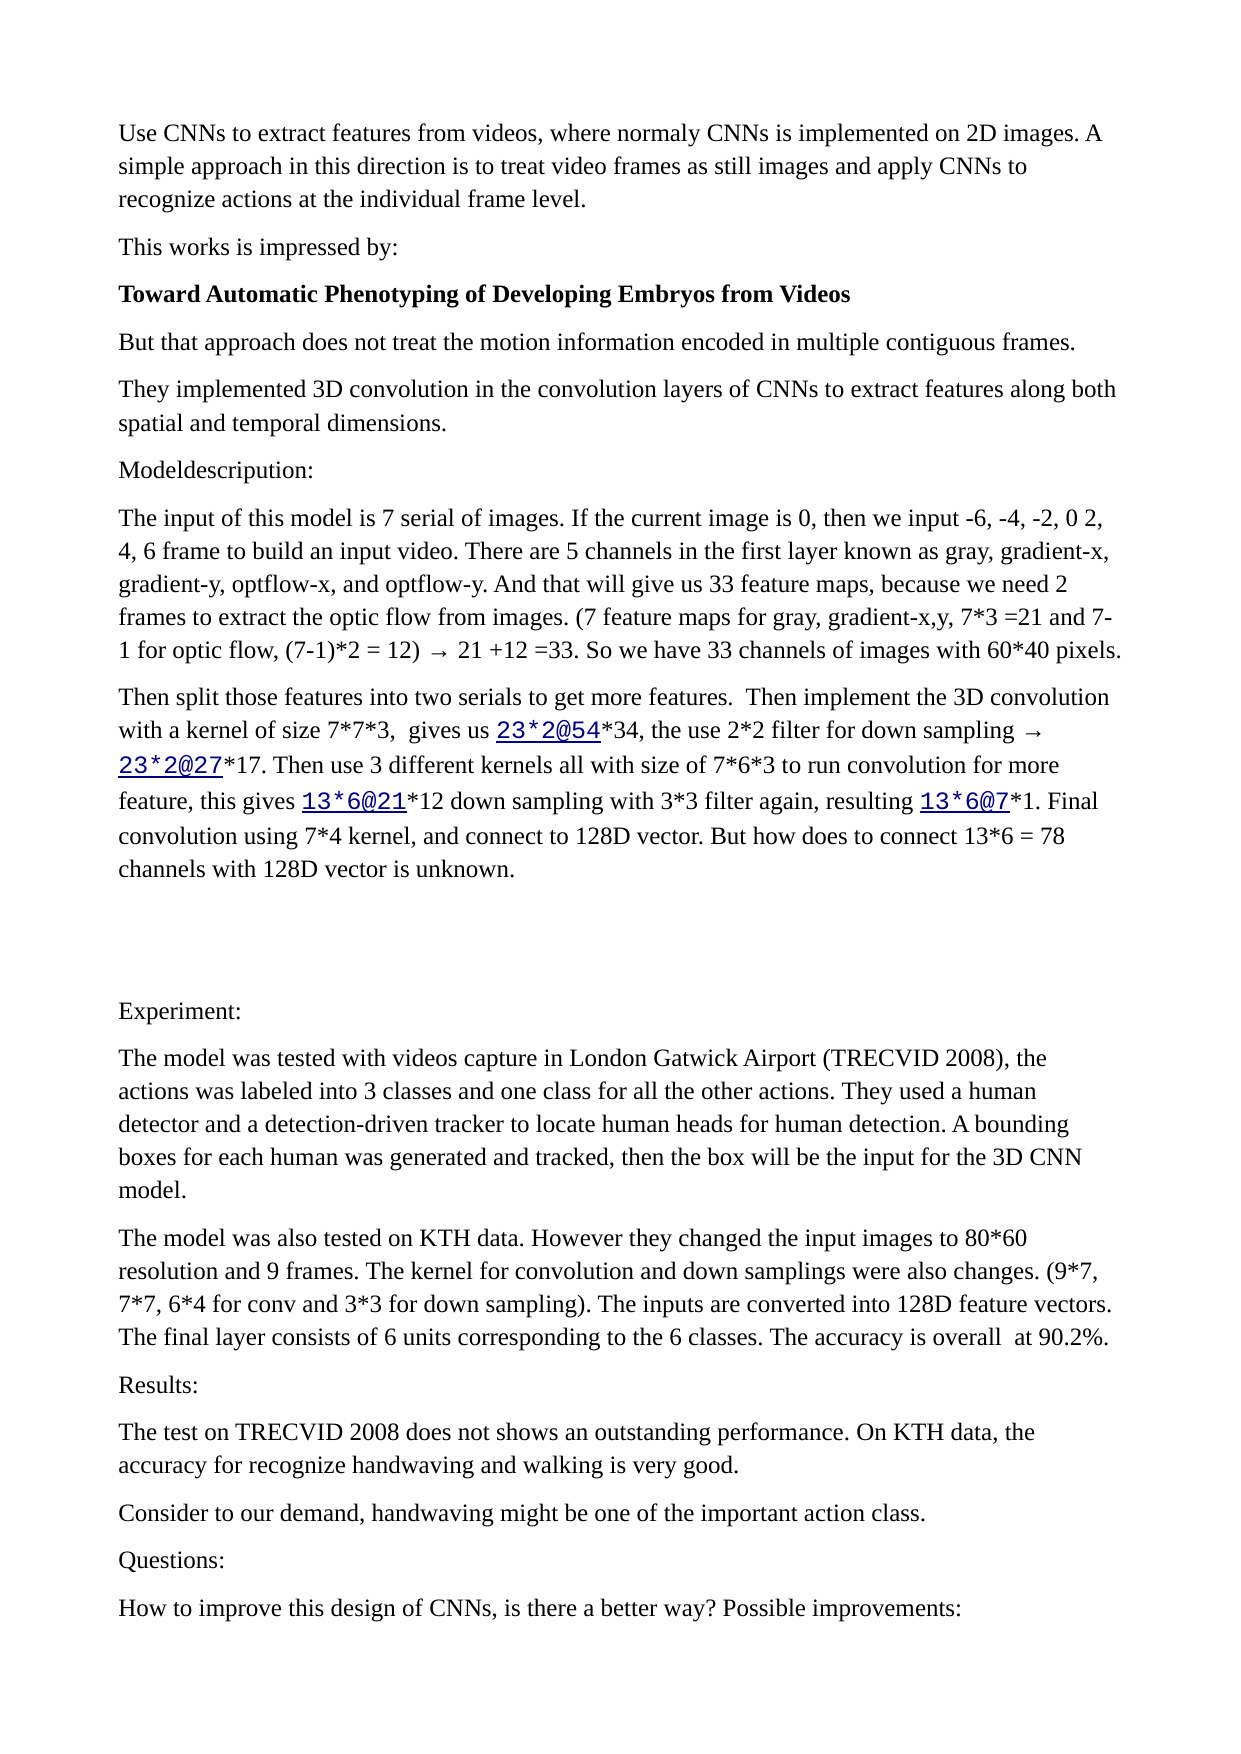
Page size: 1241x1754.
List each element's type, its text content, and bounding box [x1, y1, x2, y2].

text The test on TRECVID 2008 does not shows an outstanding performance. On KTH data, the accuracy for recognize handwaving and walking is very good. [118, 1417, 1122, 1479]
text Experiment: [118, 996, 1122, 1024]
text This works is impressed by: [118, 232, 1122, 261]
text The model was also tested on KTH data. However they changed the input images to 80*60 resolution and 9 frames. The kernel for convolution and down samplings were also changes. (9*7, 7*7, 6*4 for conv and 3*3 for down sampling). The inputs are converted into 128D feature vectors. The final layer consists of 6 units corresponding to the 6 classes. The accuracy is overall at 90.2%. [118, 1223, 1122, 1351]
text They implemented 3D convolution in the convolution layers of CNNs to extract features along both spatial and temporal dimensions. [118, 374, 1122, 436]
text But that approach does not treat the motion information encoded in multiple contiguous frames. [118, 327, 1122, 356]
text Then split those features into two serials to get more features. Then implement the 3D convolution with a kernel of size 7*7*3, gives us 23*2@54*34, the use 2*2 filter for down sampling → 23*2@27*17. Then use 3 different kernels all with size of 7*6*3 to run convolution for more feature, this gives 13*6@21*12 down sampling with 3*3 filter again, resulting 13*6@7*1. Final convolution using 7*4 kernel, and connect to 128D vector. But how does to connect 13*6 = 78 channels with 128D vector is unknown. [118, 682, 1122, 883]
text How to improve this design of CNNs, is there a better way? Possible improvements: [118, 1593, 1122, 1622]
text The model was tested with videos capture in London Gatwick Airport (TRECVID 2008), the actions was labeled into 3 classes and one class for all the other actions. They used a human detector and a detection-driven tracker to locate human heads for human detection. A bounding boxes for each human was generated and tracked, then the box will be the input for the 3D CNN model. [118, 1043, 1122, 1204]
text Consider to our demand, handwaving might be one of the important action class. [118, 1498, 1122, 1527]
text Modeldescripution: [118, 455, 1122, 484]
text Use CNNs to extract features from videos, where normaly CNNs is implemented on 2D images. A simple approach in this direction is to treat video frames as still images and apply CNNs to recognize actions at the individual frame level. [118, 118, 1122, 213]
text Results: [118, 1370, 1122, 1398]
text Questions: [118, 1546, 1122, 1574]
text Toward Automatic Phenotyping of Developing Embryos from Videos [118, 279, 1122, 308]
text The input of this model is 7 serial of images. If the current image is 0, then we input -6, -4, -2, 0 2, 4, 6 frame to build an input video. There are 5 channels in the first layer known as gray, gradient-x, gradient-y, optflow-x, and optflow-y. And that will give us 33 feature maps, because we need 2 frames to extract the optic flow from images. (7 feature maps for gray, gradient-x,y, 7*3 =21 and 7-1 for optic flow, (7-1)*2 = 12) → 21 +12 =33. So we have 33 channels of images with 60*40 pixels. [118, 503, 1122, 664]
